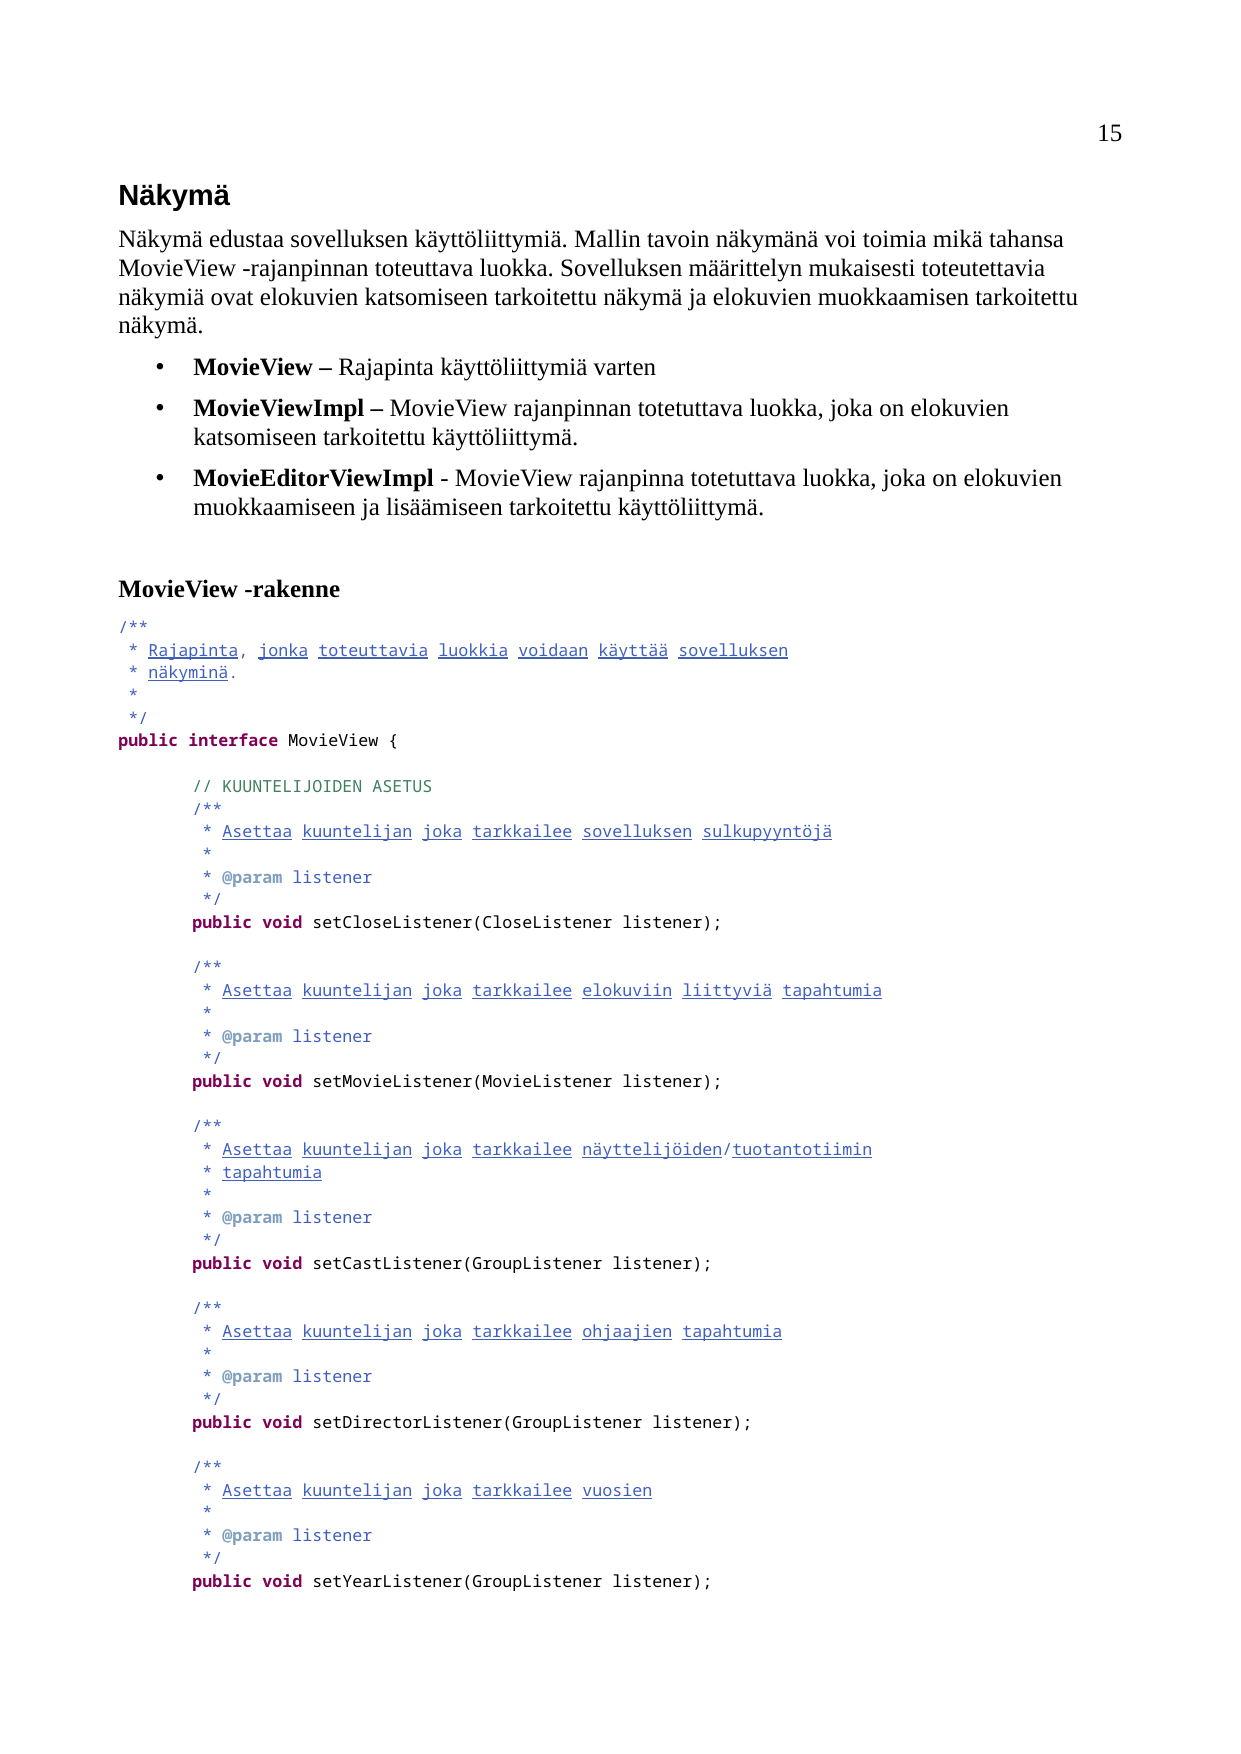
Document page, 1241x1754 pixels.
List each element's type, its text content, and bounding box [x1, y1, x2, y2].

text * Rajapinta, jonka toteuttavia luokkia voidaan käyttää sovelluksen [118, 638, 1122, 661]
text */ [118, 888, 1122, 911]
text * @param listener [118, 1206, 1122, 1228]
text */ [118, 1546, 1122, 1569]
text public void setDirectorListener(GroupListener listener); [118, 1410, 1122, 1433]
text MovieView -rakenne [118, 574, 1122, 603]
text */ [118, 1047, 1122, 1069]
text * @param listener [118, 1365, 1122, 1387]
text * [118, 1342, 1122, 1365]
text /** [118, 1456, 1122, 1478]
text * tapahtumia [118, 1160, 1122, 1183]
text /** [118, 615, 1122, 638]
text * Asettaa kuuntelijan joka tarkkailee sovelluksen sulkupyyntöjä [118, 820, 1122, 842]
text * Asettaa kuuntelijan joka tarkkailee ohjaajien tapahtumia [118, 1319, 1122, 1342]
text /** [118, 1115, 1122, 1138]
text * näkyminä. [118, 661, 1122, 683]
list MovieView – Rajapinta käyttöliittymiä varten [156, 352, 1122, 380]
text * [118, 1183, 1122, 1206]
text * [118, 1501, 1122, 1524]
text * [118, 842, 1122, 865]
text /** [118, 1297, 1122, 1319]
text * [118, 683, 1122, 706]
text */ [118, 1387, 1122, 1410]
text * Asettaa kuuntelijan joka tarkkailee vuosien [118, 1478, 1122, 1501]
text /** [118, 797, 1122, 820]
text */ [118, 1228, 1122, 1251]
text public void setCastListener(GroupListener listener); [118, 1251, 1122, 1274]
text */ [118, 706, 1122, 729]
text public void setYearListener(GroupListener listener); [118, 1569, 1122, 1592]
text * Asettaa kuuntelijan joka tarkkailee elokuviin liittyviä tapahtumia [118, 979, 1122, 1001]
subtitle Näkymä [118, 178, 1122, 212]
list MovieEditorViewImpl - MovieView rajanpinna totetuttava luokka, joka on elokuvien muokkaamiseen ja lisäämiseen tarkoitettu käyttöliittymä. [156, 463, 1122, 520]
text * Asettaa kuuntelijan joka tarkkailee näyttelijöiden/tuotantotiimin [118, 1138, 1122, 1160]
text public interface MovieView { [118, 729, 1122, 752]
text * @param listener [118, 865, 1122, 888]
text * @param listener [118, 1024, 1122, 1047]
text * [118, 1001, 1122, 1024]
list MovieViewImpl – MovieView rajanpinnan totetuttava luokka, joka on elokuvien katsomiseen tarkoitettu käyttöliittymä. [156, 393, 1122, 450]
text public void setCloseListener(CloseListener listener); [118, 911, 1122, 933]
text // KUUNTELIJOIDEN ASETUS [118, 774, 1122, 797]
text public void setMovieListener(MovieListener listener); [118, 1069, 1122, 1092]
text Näkymä edustaa sovelluksen käyttöliittymiä. Mallin tavoin näkymänä voi toimia mikä tahansa MovieView -rajanpinnan toteuttava luokka. Sovelluksen määrittelyn mukaisesti toteutettavia näkymiä ovat elokuvien katsomiseen tarkoitettu näkymä ja elokuvien muokkaamisen tarkoitettu näkymä. [118, 224, 1122, 339]
text * @param listener [118, 1524, 1122, 1546]
text /** [118, 956, 1122, 979]
